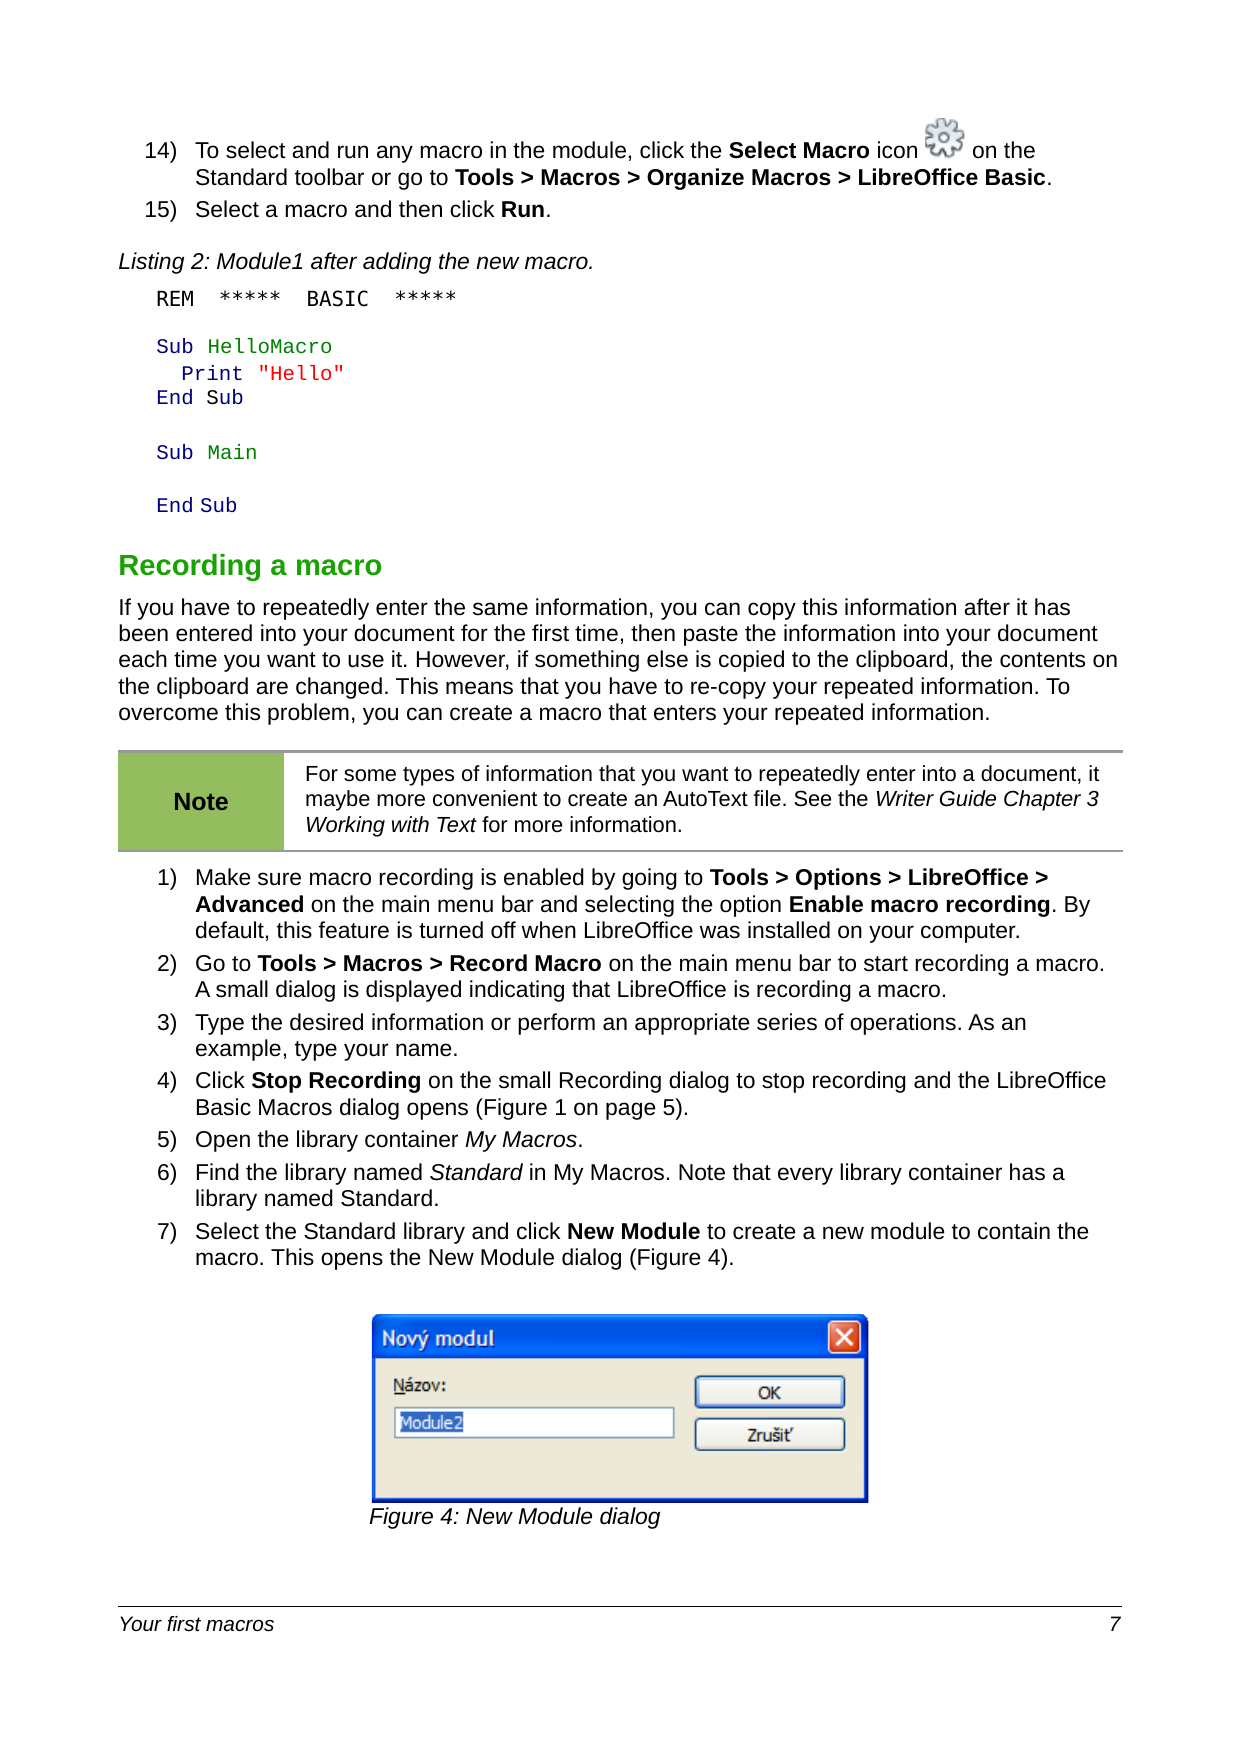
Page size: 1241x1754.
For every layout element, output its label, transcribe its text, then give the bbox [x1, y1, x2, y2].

text End Sub [156, 491, 1122, 518]
text Print "Hello" [156, 361, 1122, 387]
picture [925, 118, 966, 159]
text Sub HelloMacro [156, 335, 1122, 361]
text Sub Main [156, 441, 1122, 467]
text REM ***** BASIC ***** [156, 287, 1122, 311]
text End Sub [156, 387, 1122, 411]
subtitle Recording a macro [118, 548, 1122, 581]
list Click Stop Recording on the small Recording dialog to stop recording and the LibreOffice Basic Macros dialog opens (Figure 1 on page 5). [177, 1067, 1122, 1120]
list Select a macro and then click Run. [177, 196, 1122, 223]
list Open the library container My Macros. [177, 1126, 1122, 1153]
table_header Note [118, 753, 284, 850]
list To select and run any macro in the module, click the Select Macro icon on the Standard toolbar or go to Tools > Macros > Organize Macros > LibreOffice Basic. [177, 118, 1122, 190]
list Type the desired information or perform an appropriate series of operations. As an example, type your name. [177, 1008, 1122, 1061]
list Select the Standard library and click New Module to create a new module to contain the macro. This opens the New Module dialog (Figure 4). [177, 1218, 1122, 1271]
text If you have to repeatedly enter the same information, you can copy this information after it has been entered into your document for the first time, then paste the information into your document each time you want to use it. However, if something else is copied to the clipboard, the contents on the clipboard are changed. This means that you have to re-copy your repeated information. To overcome this problem, you can create a macro that enters your repeated information. [118, 594, 1122, 726]
list Find the library named Standard in My Macros. Note that every library container has a library named Standard. [177, 1159, 1122, 1212]
list Make sure macro recording is enabled by going to Tools > Options > LibreOffice > Advanced on the main menu bar and selecting the option Enable macro recording. By default, this feature is turned off when LibreOffice was installed on your computer. [177, 864, 1122, 943]
list Go to Tools > Macros > Record Macro on the main menu bar to start recording a macro. A small dialog is displayed indicating that LibreOffice is recording a macro. [177, 949, 1122, 1002]
text Figure 4: New Module dialog [369, 1333, 871, 1529]
picture [371, 1314, 869, 1503]
text Listing 2: Module1 after adding the new macro. [118, 248, 1122, 274]
table_header For some types of information that you want to repeatedly enter into a document, it maybe more convenient to create an AutoText file. See the Writer Guide Chapter 3 Working with Text for more information. [284, 753, 1123, 850]
